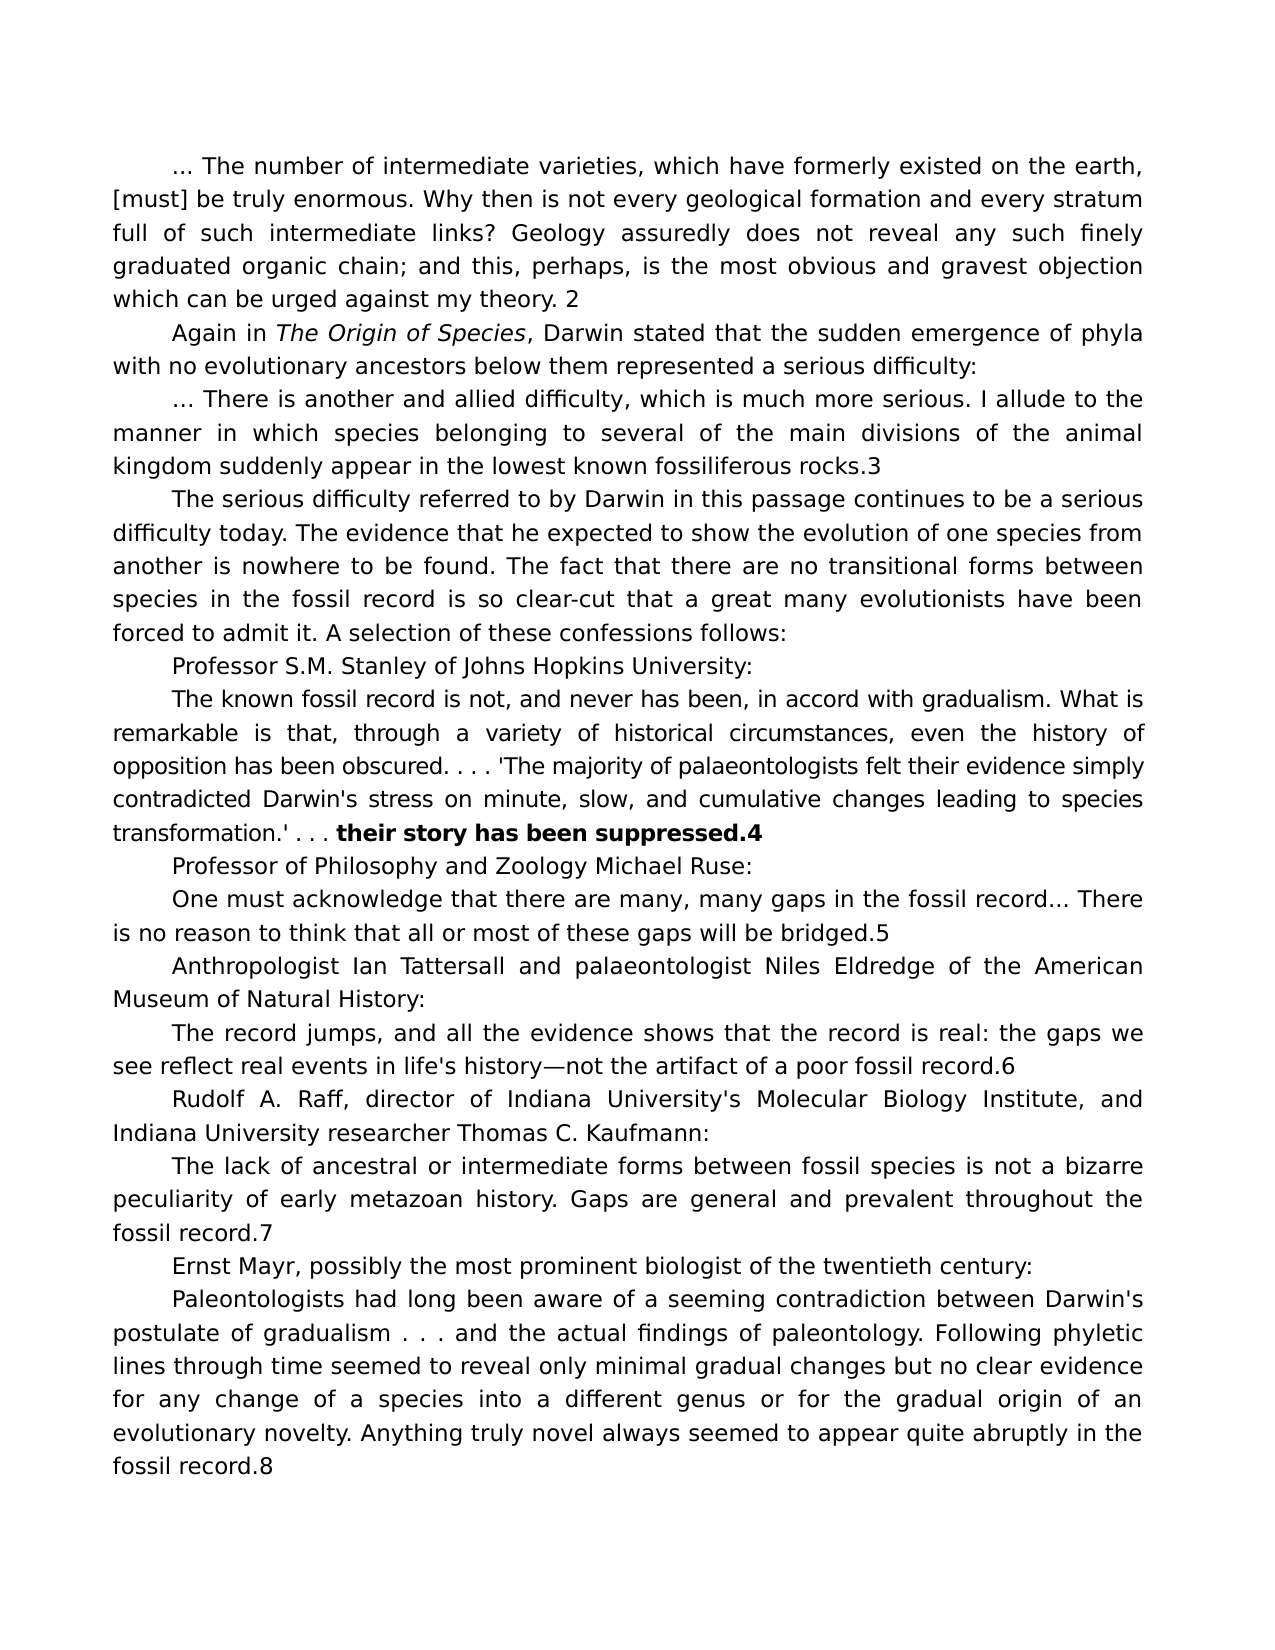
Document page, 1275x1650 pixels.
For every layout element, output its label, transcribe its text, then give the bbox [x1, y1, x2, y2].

text Professor S.M. Stanley of Johns Hopkins University: [112, 648, 1145, 681]
text … There is another and allied difficulty, which is much more serious. I allude to the manner in which species belonging to several of the main divisions of the animal kingdom suddenly appear in the lowest known fossiliferous rocks.3 [112, 381, 1145, 481]
text ... The number of intermediate varieties, which have formerly existed on the earth, [must] be truly enormous. Why then is not every geological formation and every stratum full of such intermediate links? Geology assuredly does not reveal any such finely graduated organic chain; and this, perhaps, is the most obvious and gravest objection which can be urged against my theory. 2 [112, 148, 1145, 314]
text The known fossil record is not, and never has been, in accord with gradualism. What is remarkable is that, through a variety of historical circumstances, even the history of opposition has been obscured. . . . 'The majority of palaeontologists felt their evidence simply contradicted Darwin's stress on minute, slow, and cumulative changes leading to species transformation.' . . . their story has been suppressed.4 [112, 681, 1145, 848]
text Ernst Mayr, possibly the most prominent biologist of the twentieth century: [112, 1248, 1145, 1281]
text Rudolf A. Raff, director of Indiana University's Molecular Biology Institute, and Indiana University researcher Thomas C. Kaufmann: [112, 1081, 1145, 1148]
text Again in The Origin of Species, Darwin stated that the sudden emergence of phyla with no evolutionary ancestors below them represented a serious difficulty: [112, 314, 1145, 381]
text Paleontologists had long been aware of a seeming contradiction between Darwin's postulate of gradualism . . . and the actual findings of paleontology. Following phyletic lines through time seemed to reveal only minimal gradual changes but no clear evidence for any change of a species into a different genus or for the gradual origin of an evolutionary novelty. Anything truly novel always seemed to appear quite abruptly in the fossil record.8 [112, 1281, 1145, 1481]
text One must acknowledge that there are many, many gaps in the fossil record... There is no reason to think that all or most of these gaps will be bridged.5 [112, 881, 1145, 948]
text The serious difficulty referred to by Darwin in this passage continues to be a serious difficulty today. The evidence that he expected to show the evolution of one species from another is nowhere to be found. The fact that there are no transitional forms between species in the fossil record is so clear-cut that a great many evolutionists have been forced to admit it. A selection of these confessions follows: [112, 481, 1145, 648]
text Professor of Philosophy and Zoology Michael Ruse: [112, 848, 1145, 881]
text The record jumps, and all the evidence shows that the record is real: the gaps we see reflect real events in life's history—not the artifact of a poor fossil record.6 [112, 1014, 1145, 1081]
text The lack of ancestral or intermediate forms between fossil species is not a bizarre peculiarity of early metazoan history. Gaps are general and prevalent throughout the fossil record.7 [112, 1148, 1145, 1248]
text Anthropologist Ian Tattersall and palaeontologist Niles Eldredge of the American Museum of Natural History: [112, 948, 1145, 1014]
